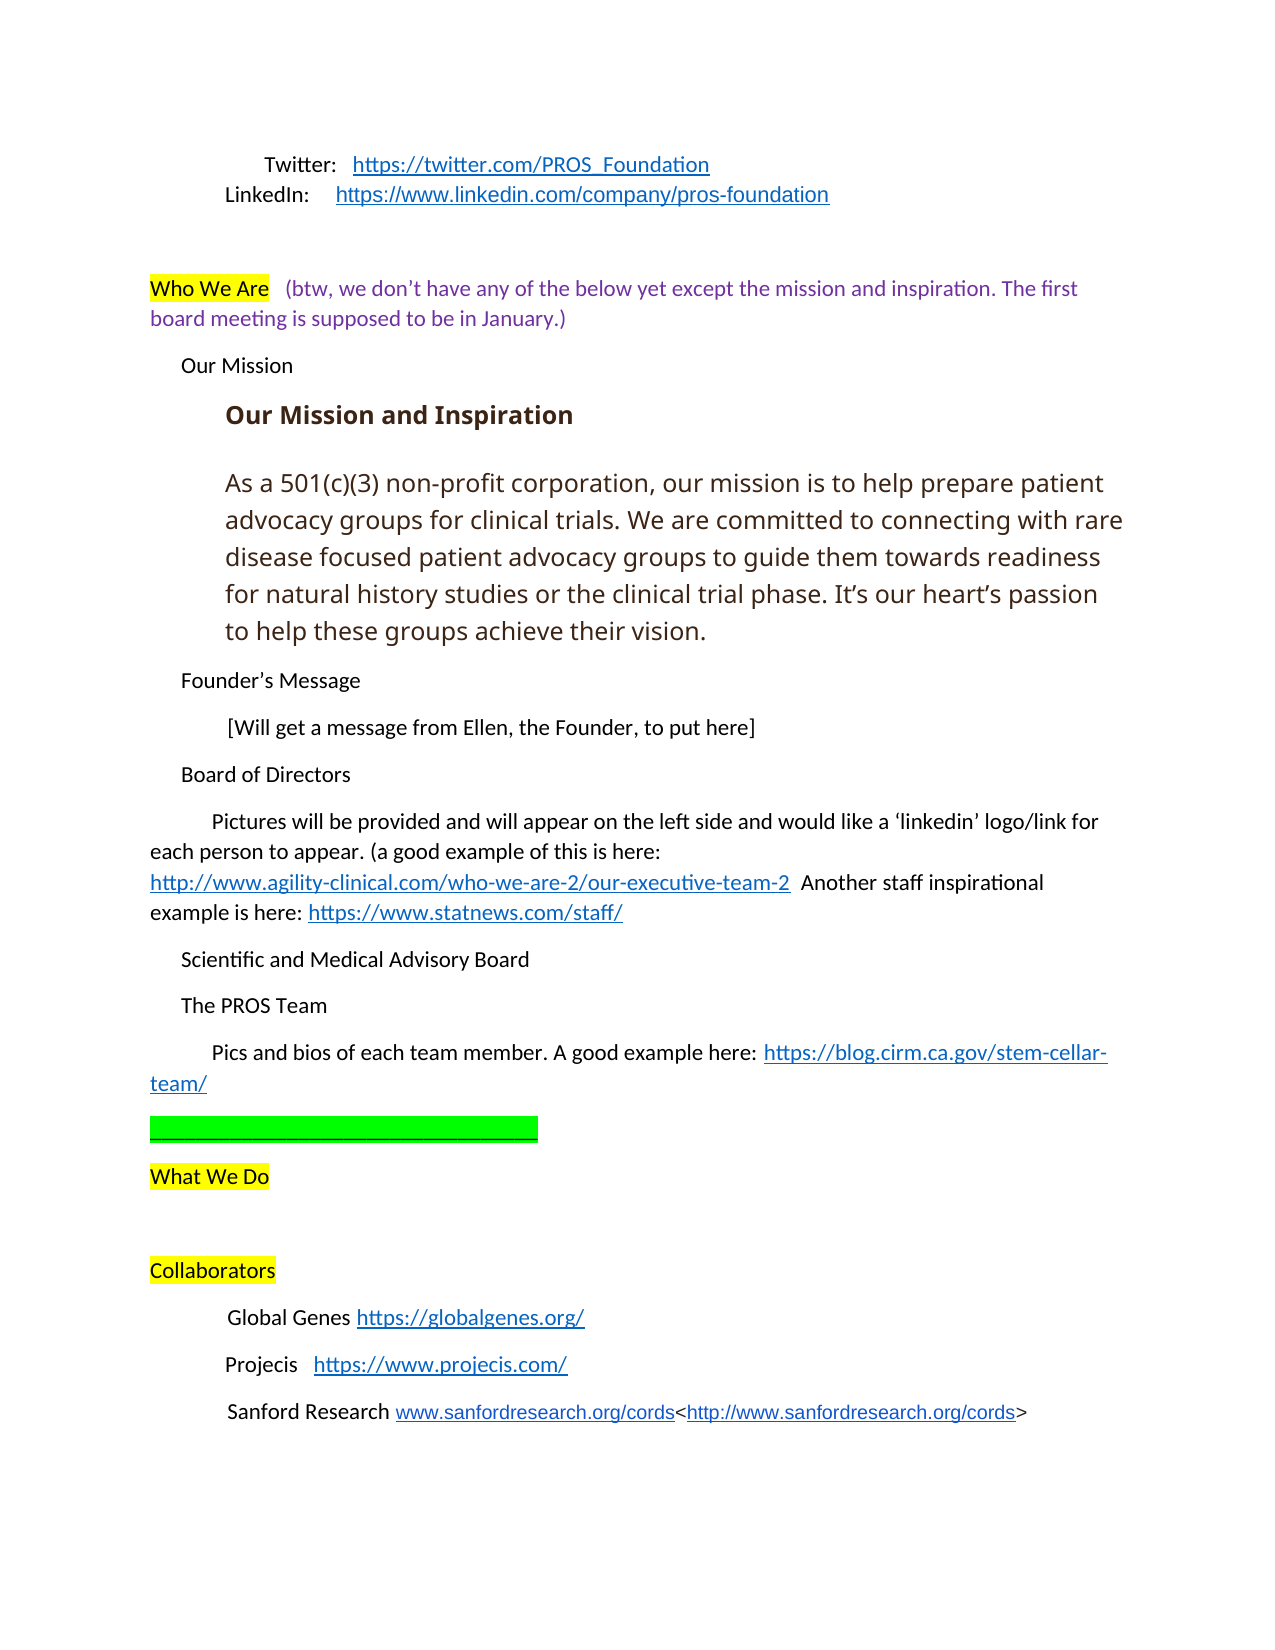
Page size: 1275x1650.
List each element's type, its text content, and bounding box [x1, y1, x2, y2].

text Scientific and Medical Advisory Board [150, 945, 1125, 973]
subtitle Our Mission and Inspiration [150, 398, 1125, 432]
text Who We Are (btw, we don’t have any of the below yet except the mission and inspiration. The first board meeting is supposed to be in January.) [150, 274, 1125, 332]
text Pictures will be provided and will appear on the left side and would like a ‘linkedin’ logo/link for each person to appear. (a good example of this is here: http://www.agility-clinical.com/who-we-are-2/our-executive-team-2 Another staff inspirational example is here: https://www.statnews.com/staff/ [150, 807, 1125, 926]
text Pics and bios of each team member. A good example here: https://blog.cirm.ca.gov/stem-cellar-team/ [150, 1038, 1125, 1097]
text Our Mission [150, 351, 1125, 379]
text Sanford Research www.sanfordresearch.org/cords<http://www.sanfordresearch.org/cords> [150, 1397, 1125, 1425]
text Projecis https://www.projecis.com/ [150, 1350, 1125, 1378]
text [Will get a message from Ellen, the Founder, to put here] [150, 713, 1125, 741]
text __________________________________ [150, 1116, 1125, 1143]
text The PROS Team [150, 992, 1125, 1019]
text What We Do [150, 1162, 1125, 1190]
text Twitter: https://twitter.com/PROS_Foundation LinkedIn: https://www.linkedin.com/company/pros-foundation [225, 150, 1125, 208]
text Board of Directors [150, 760, 1125, 788]
text Founder’s Message [150, 667, 1125, 694]
text Global Genes https://globalgenes.org/ [150, 1303, 1125, 1331]
text As a 501(c)(3) non-profit corporation, our mission is to help prepare patient advocacy groups for clinical trials. We are committed to connecting with rare disease focused patient advocacy groups to guide them towards readiness for natural history studies or the clinical trial phase. It’s our heart’s passion to help these groups achieve their vision. [225, 466, 1125, 647]
text Collaborators [150, 1256, 1125, 1284]
